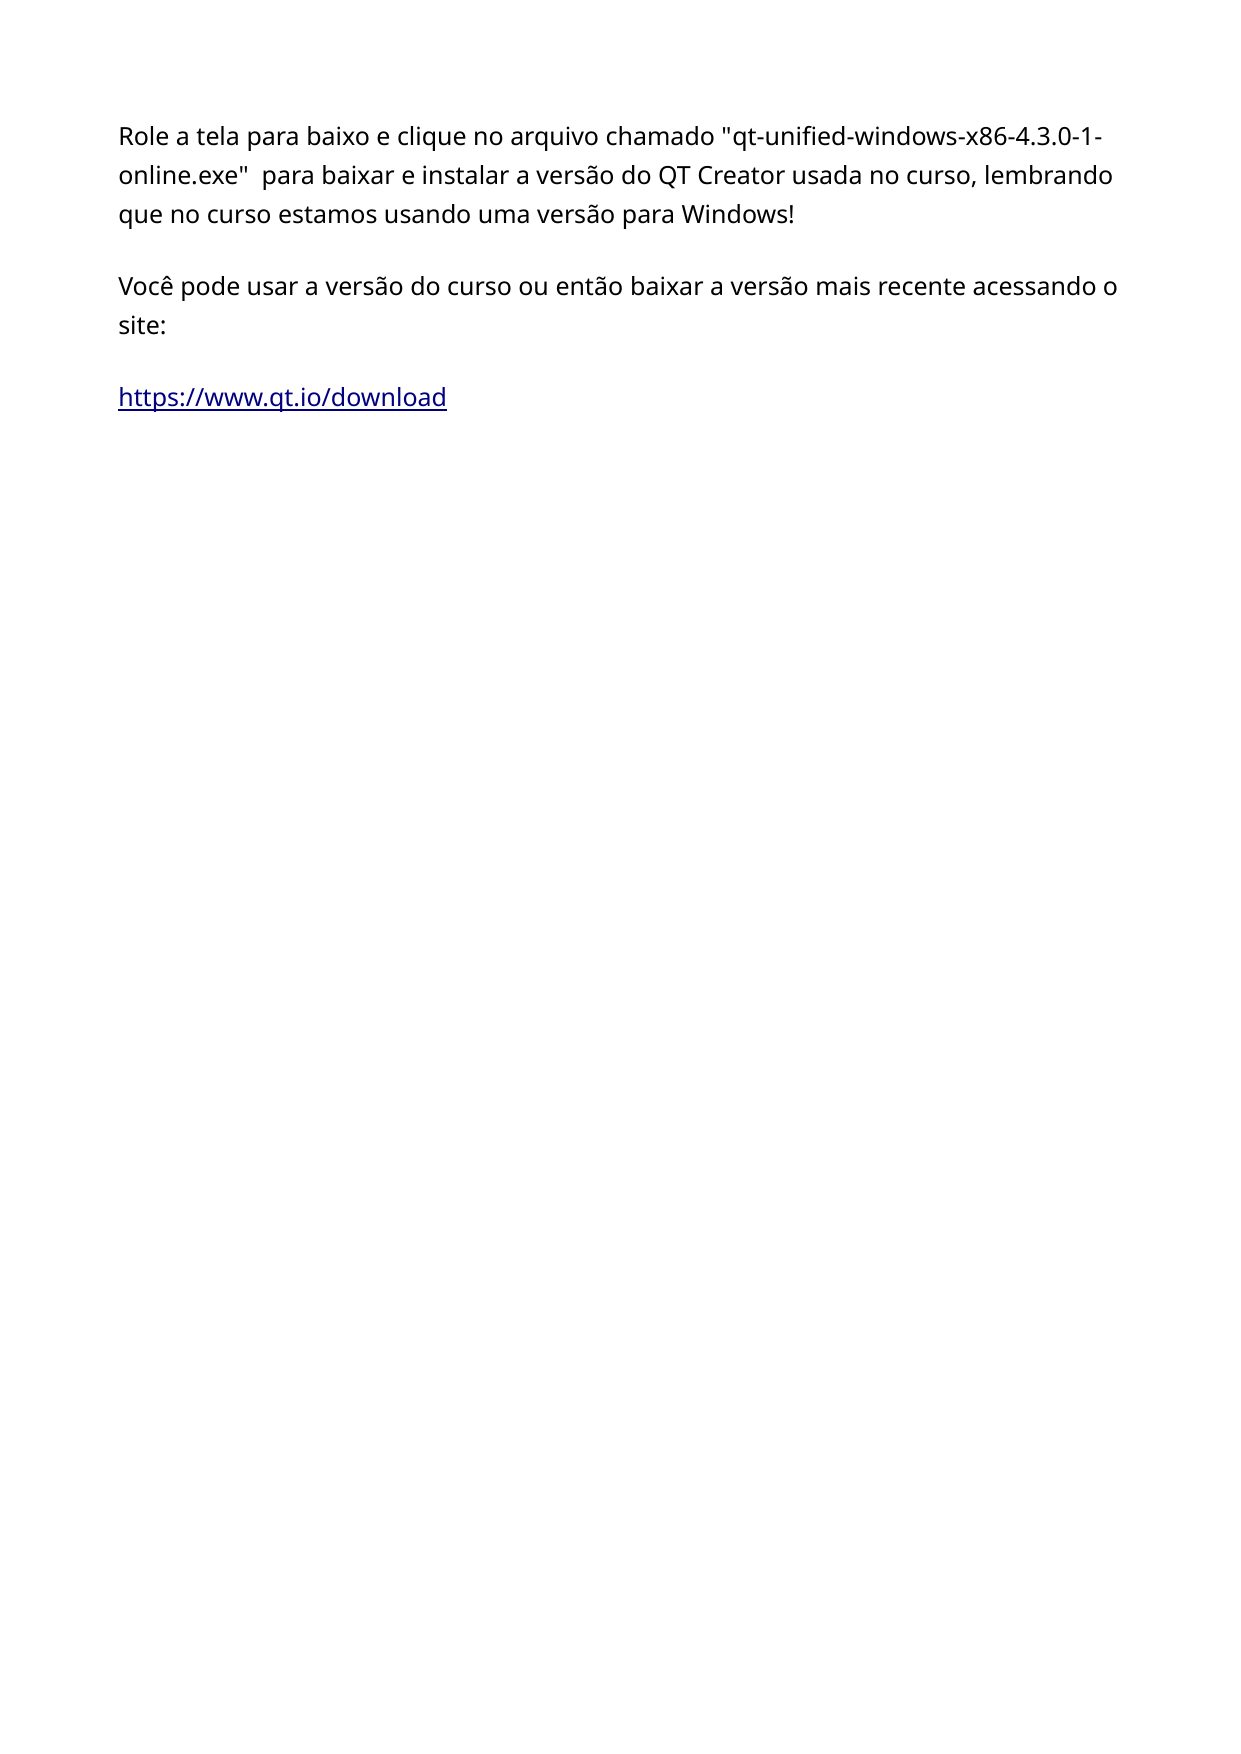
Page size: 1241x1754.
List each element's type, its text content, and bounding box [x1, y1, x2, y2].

text Você pode usar a versão do curso ou então baixar a versão mais recente acessando o site: [118, 269, 1122, 342]
text Role a tela para baixo e clique no arquivo chamado "qt-unified-windows-x86-4.3.0-1-online.exe" para baixar e instalar a versão do QT Creator usada no curso, lembrando que no curso estamos usando uma versão para Windows! [118, 118, 1122, 231]
text https://www.qt.io/download [118, 380, 1122, 414]
